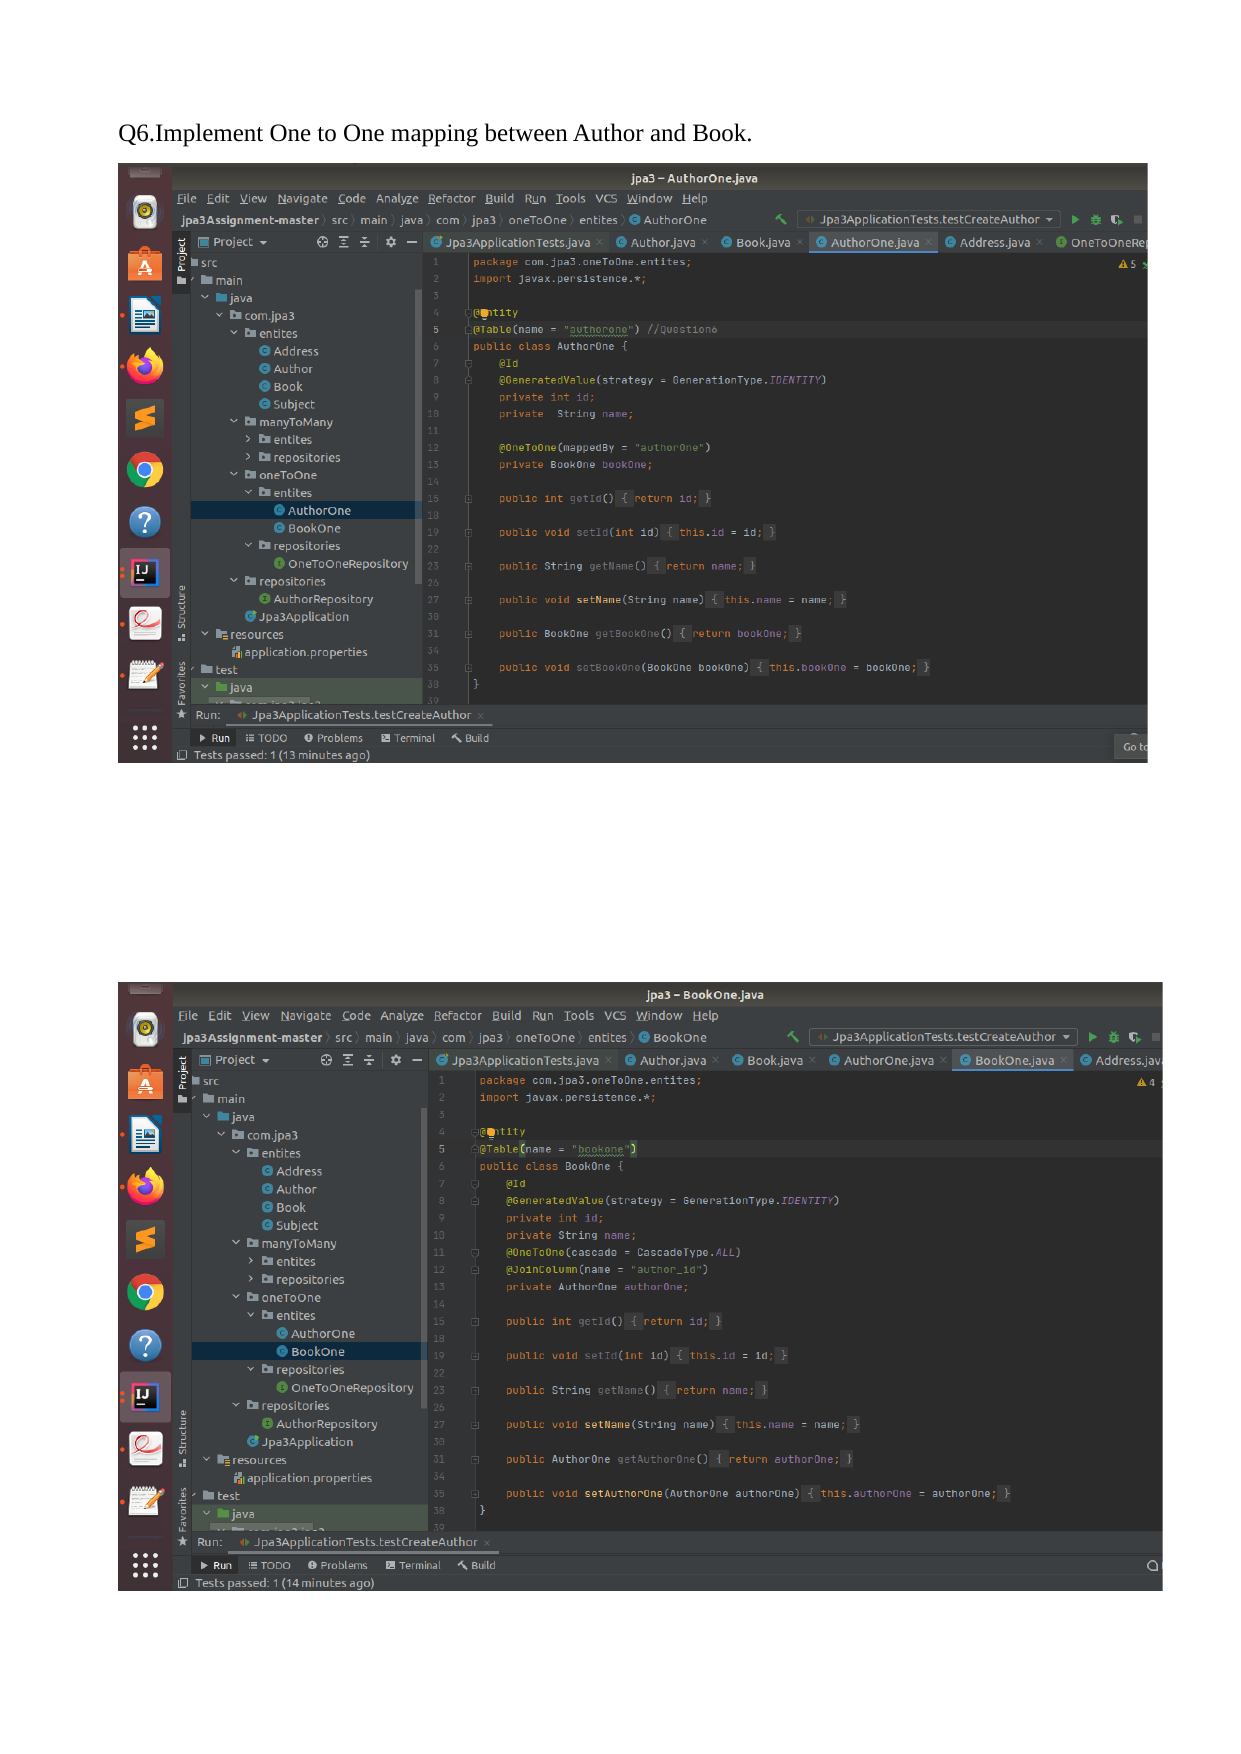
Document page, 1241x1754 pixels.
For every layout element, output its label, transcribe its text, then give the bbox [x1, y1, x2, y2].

picture [118, 982, 1163, 1591]
picture [118, 163, 1148, 763]
text Q6.Implement One to One mapping between Author and Book. [118, 118, 1122, 147]
